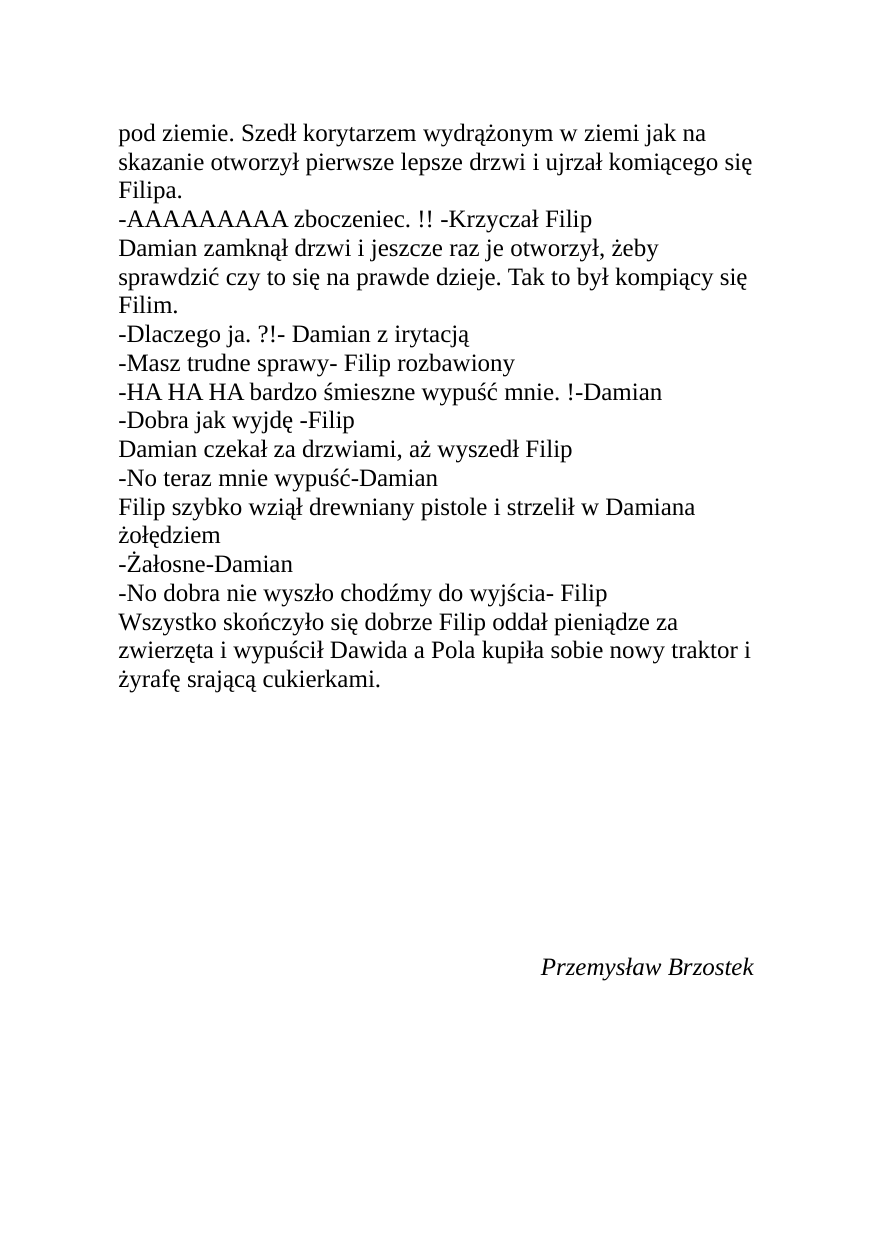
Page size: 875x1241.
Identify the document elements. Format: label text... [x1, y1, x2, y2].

text pod ziemie. Szedł korytarzem wydrążonym w ziemi jak na skazanie otworzył pierwsze lepsze drzwi i ujrzał komiącego się Filipa. -AAAAAAAAA zboczeniec. !! -Krzyczał Filip Damian zamknął drzwi i jeszcze raz je otworzył, żeby sprawdzić czy to się na prawde dzieje. Tak to był kompiący się Filim. -Dlaczego ja. ?!- Damian z irytacją -Masz trudne sprawy- Filip rozbawiony -HA HA HA bardzo śmieszne wypuść mnie. !-Damian -Dobra jak wyjdę -Filip Damian czekał za drzwiami, aż wyszedł Filip -No teraz mnie wypuść-Damian Filip szybko wziął drewniany pistole i strzelił w Damiana żołędziem -Żałosne-Damian -No dobra nie wyszło chodźmy do wyjścia- Filip Wszystko skończyło się dobrze Filip oddał pieniądze za zwierzęta i wypuścił Dawida a Pola kupiła sobie nowy traktor i żyrafę srającą cukierkami. [118, 118, 756, 693]
text Przemysław Brzostek [118, 952, 756, 981]
